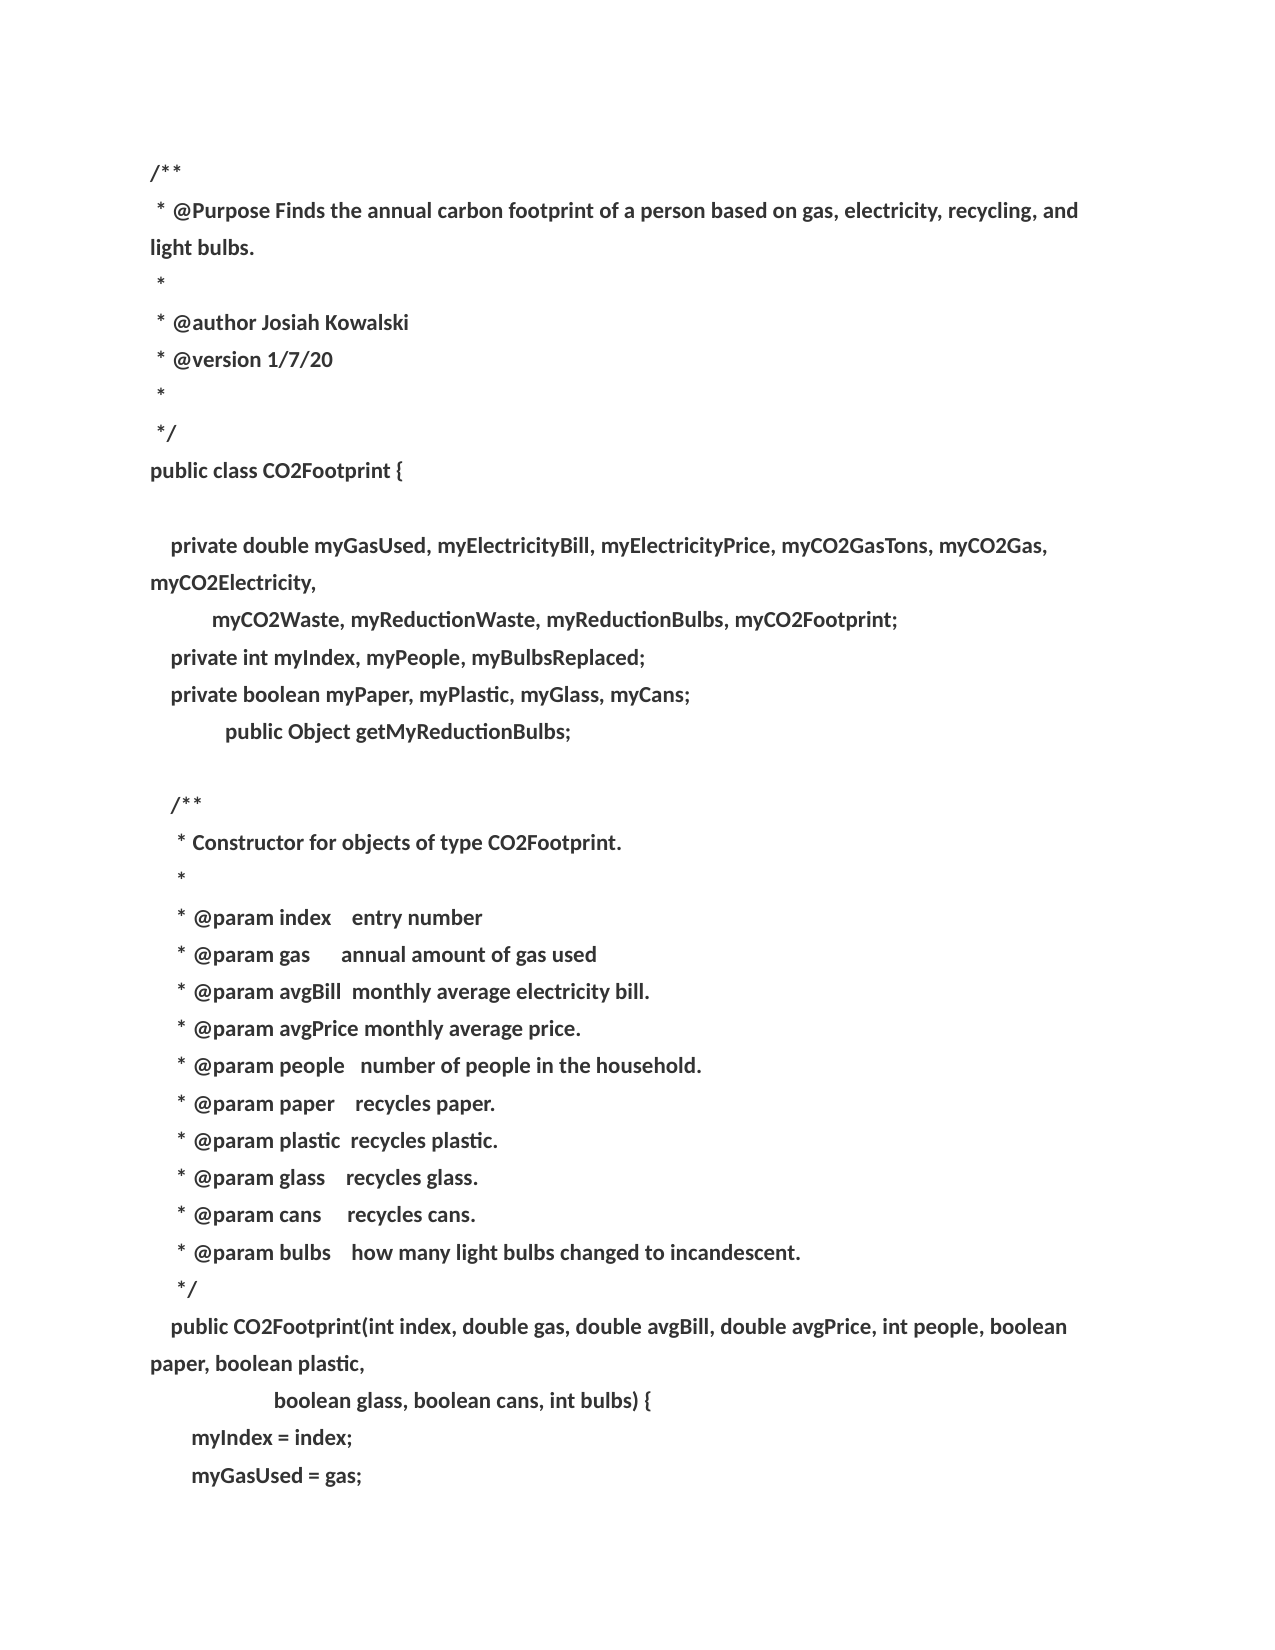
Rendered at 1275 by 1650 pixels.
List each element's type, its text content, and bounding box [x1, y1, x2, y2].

text * @Purpose Finds the annual carbon footprint of a person based on gas, electricity, recycling, and light bulbs. [150, 187, 1125, 262]
text * @param plastic recycles plastic. [150, 1117, 1125, 1154]
text myGasUsed = gas; [150, 1452, 1125, 1489]
text * @param bulbs how many light bulbs changed to incandescent. [150, 1228, 1125, 1266]
text * @param gas annual amount of gas used [150, 931, 1125, 968]
text * @param avgPrice monthly average price. [150, 1005, 1125, 1042]
text boolean glass, boolean cans, int bulbs) { [150, 1377, 1125, 1414]
text public CO2Footprint(int index, double gas, double avgBill, double avgPrice, int people, boolean paper, boolean plastic, [150, 1303, 1125, 1377]
text myIndex = index; [150, 1414, 1125, 1452]
text * [150, 857, 1125, 894]
text * [150, 373, 1125, 410]
text public Object getMyReductionBulbs; [150, 708, 1125, 745]
text * @param glass recycles glass. [150, 1154, 1125, 1191]
text * @author Josiah Kowalski [150, 299, 1125, 336]
text * [150, 262, 1125, 299]
text * Constructor for objects of type CO2Footprint. [150, 819, 1125, 857]
text */ [150, 410, 1125, 447]
text public class CO2Footprint { [150, 447, 1125, 485]
text /** [150, 782, 1125, 819]
text */ [150, 1266, 1125, 1303]
text * @param paper recycles paper. [150, 1080, 1125, 1117]
text * @version 1/7/20 [150, 336, 1125, 373]
text private double myGasUsed, myElectricityBill, myElectricityPrice, myCO2GasTons, myCO2Gas, myCO2Electricity, [150, 522, 1125, 596]
text private int myIndex, myPeople, myBulbsReplaced; [150, 633, 1125, 671]
text * @param avgBill monthly average electricity bill. [150, 968, 1125, 1005]
text * @param index entry number [150, 894, 1125, 931]
text myCO2Waste, myReductionWaste, myReductionBulbs, myCO2Footprint; [150, 596, 1125, 633]
text /** [150, 150, 1125, 187]
text private boolean myPaper, myPlastic, myGlass, myCans; [150, 671, 1125, 708]
text * @param people number of people in the household. [150, 1042, 1125, 1080]
text * @param cans recycles cans. [150, 1191, 1125, 1228]
